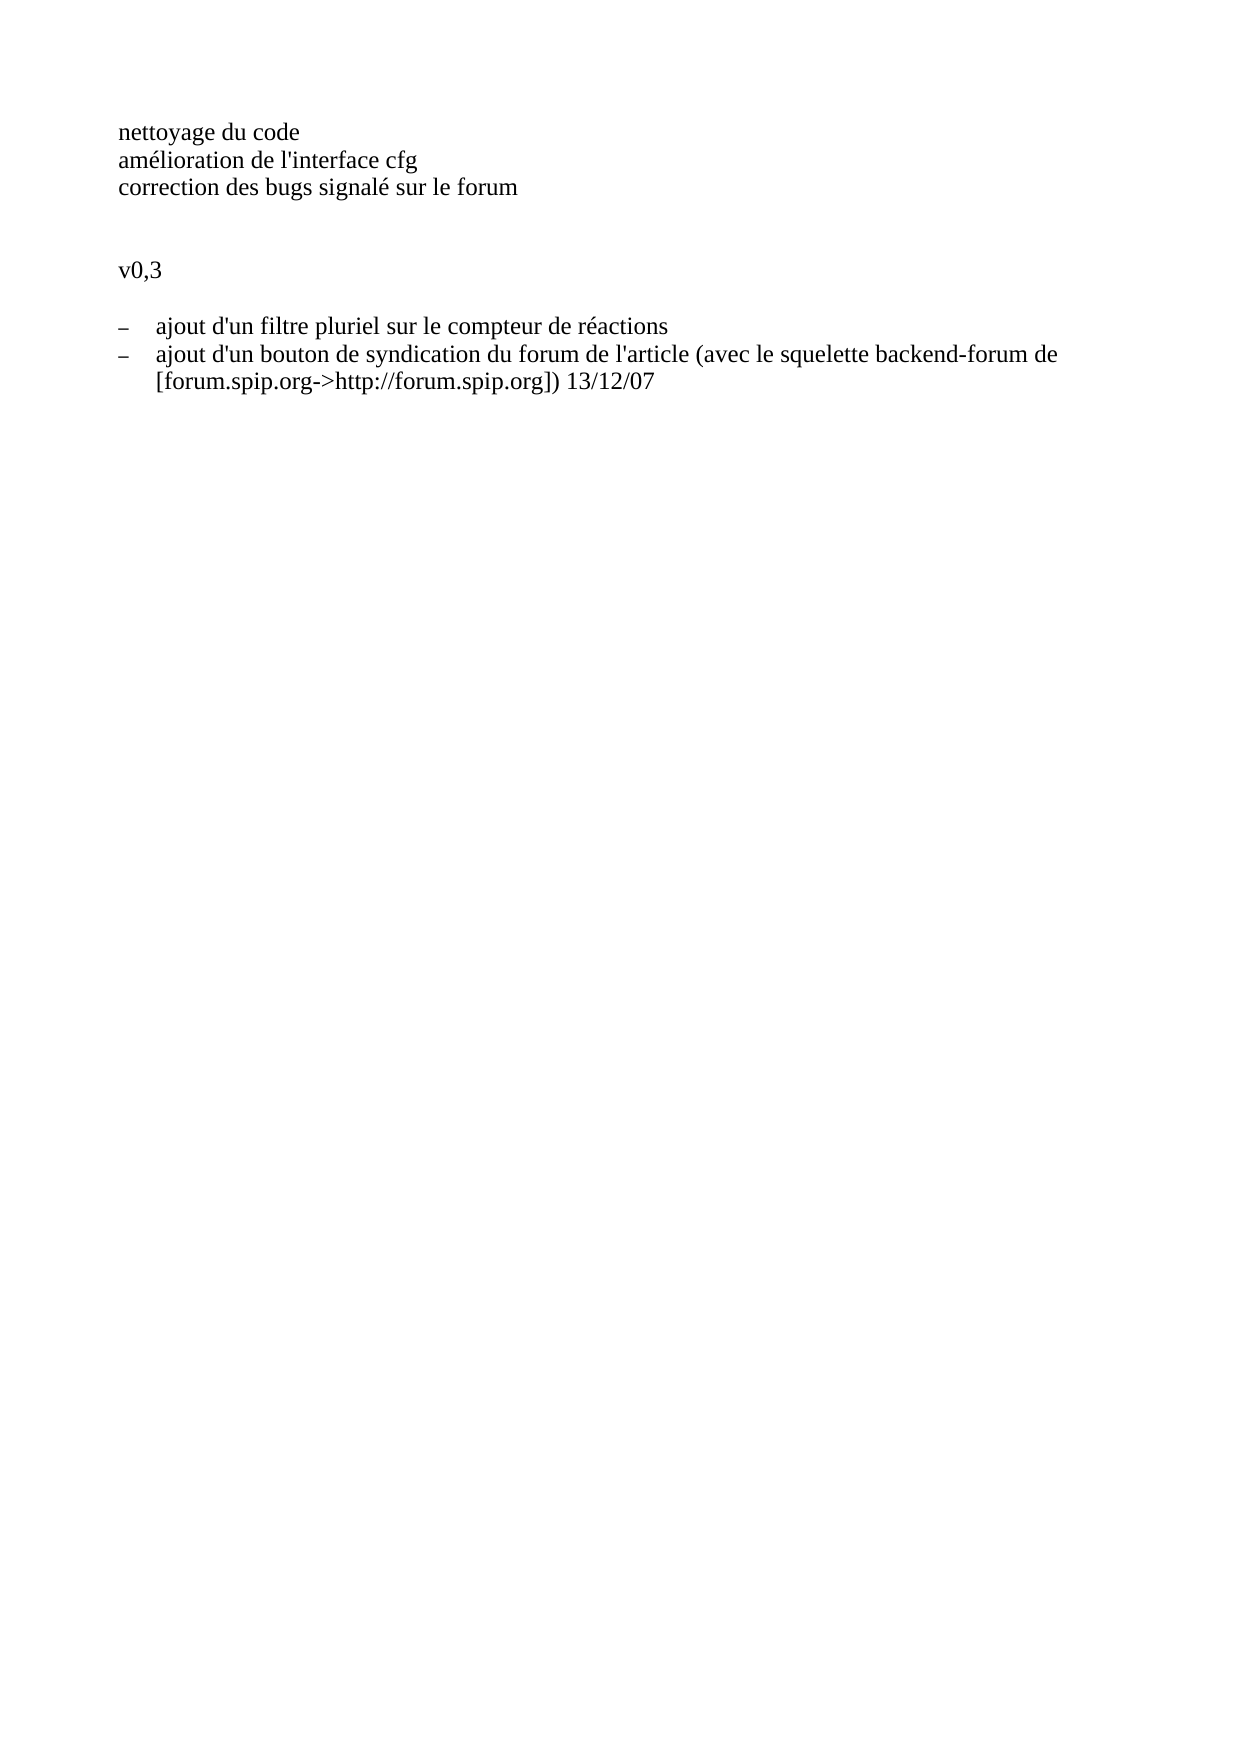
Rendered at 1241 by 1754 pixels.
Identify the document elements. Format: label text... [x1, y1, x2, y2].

text nettoyage du code [118, 118, 1122, 146]
list ajout d'un bouton de syndication du forum de l'article (avec le squelette backend-forum de [forum.spip.org->http://forum.spip.org]) 13/12/07 [118, 340, 1122, 395]
list ajout d'un filtre pluriel sur le compteur de réactions [118, 312, 1122, 340]
text amélioration de l'interface cfg [118, 146, 1122, 173]
text correction des bugs signalé sur le forum [118, 173, 1122, 201]
text v0,3 [118, 257, 1122, 284]
